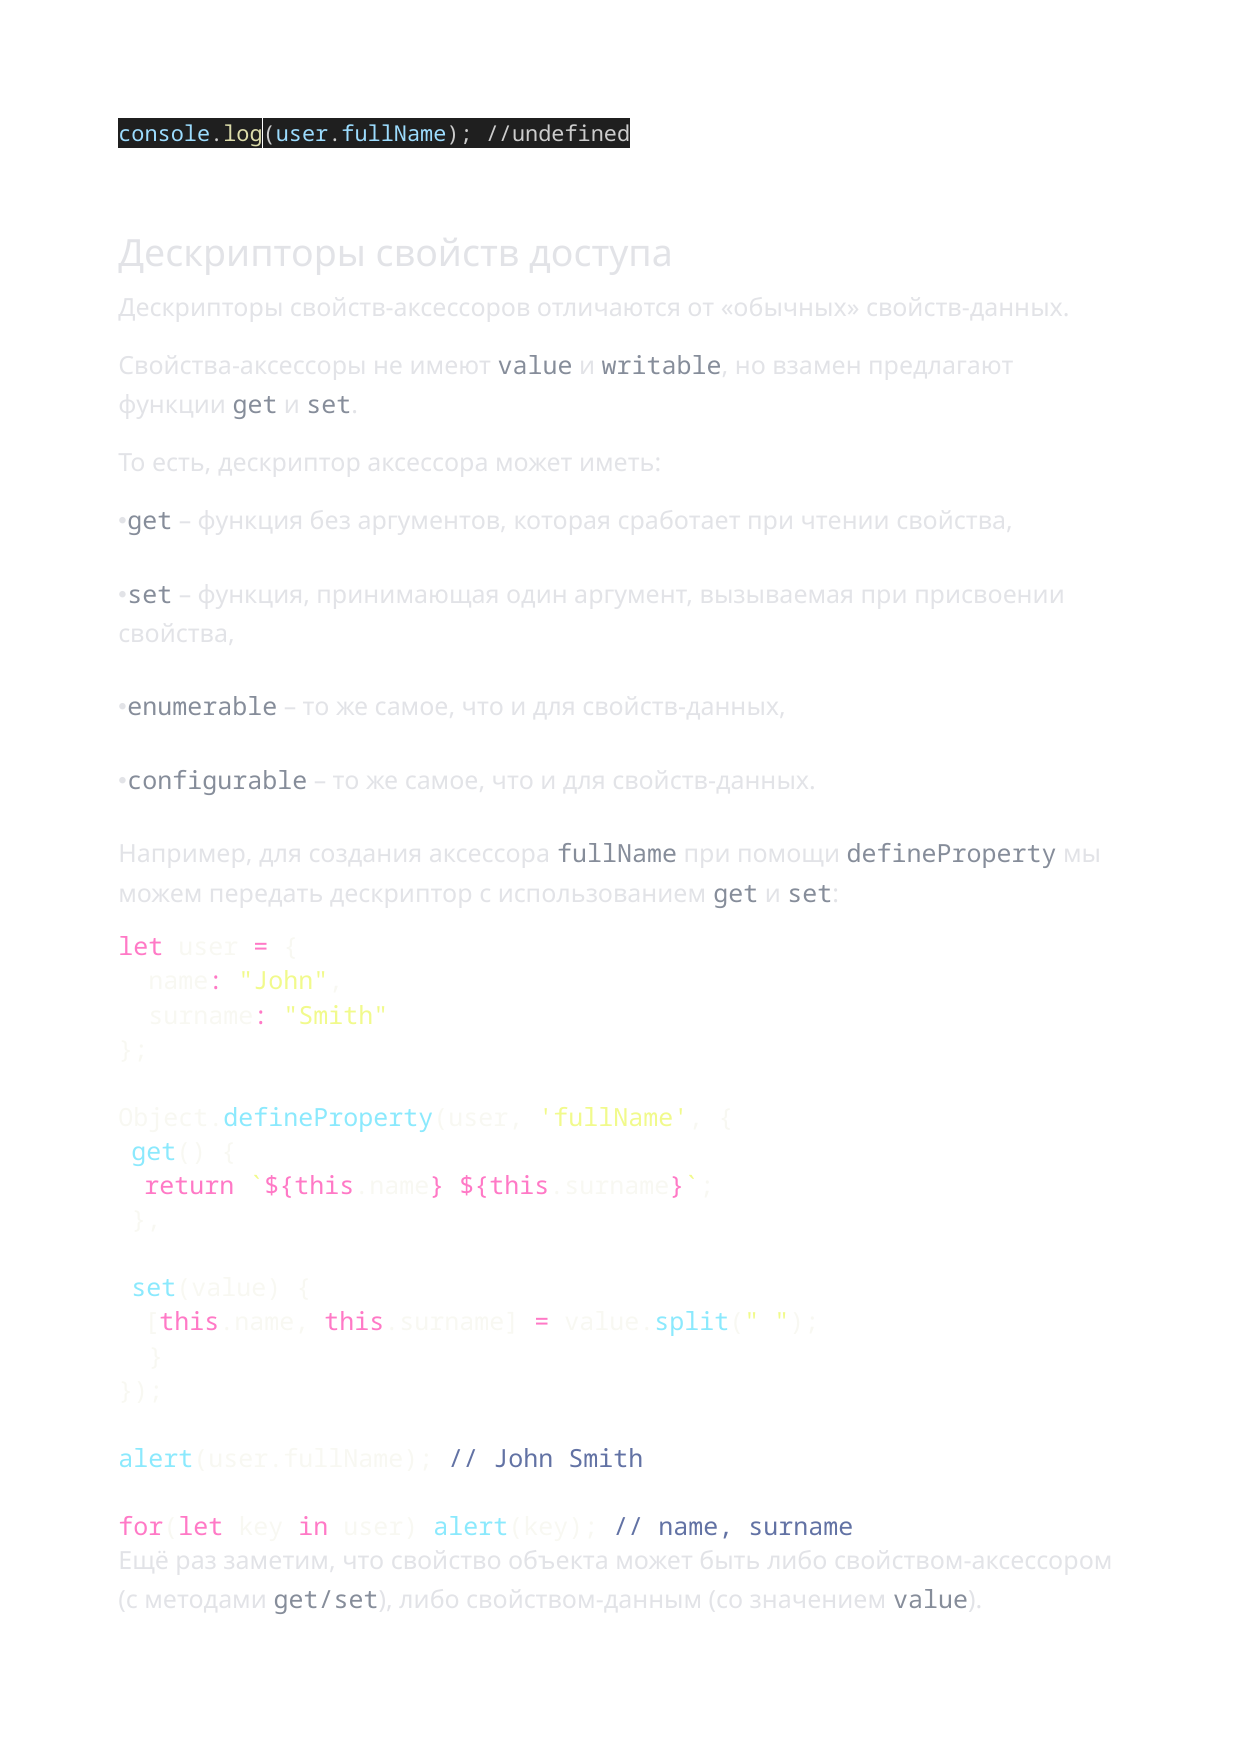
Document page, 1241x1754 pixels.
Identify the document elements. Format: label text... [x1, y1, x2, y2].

text alert(user.fullName); // John Smith [118, 1441, 1122, 1474]
text get() { [118, 1134, 1122, 1168]
text }; [118, 1032, 1122, 1066]
text for(let key in user) alert(key); // name, surname [118, 1509, 1122, 1543]
subtitle Дескрипторы свойств доступа [118, 226, 1122, 277]
text name: "John", [118, 963, 1122, 997]
text return `${this.name} ${this.surname}`; [118, 1168, 1122, 1202]
text let user = { [118, 929, 1122, 963]
text }); [118, 1372, 1122, 1406]
text } [118, 1338, 1122, 1372]
list configurable – то же самое, что и для свойств-данных. [118, 762, 1122, 797]
list get – функция без аргументов, которая сработает при чтении свойства, [118, 503, 1122, 537]
text Дескрипторы свойств-аксессоров отличаются от «обычных» свойств-данных. [118, 290, 1122, 324]
list enumerable – то же самое, что и для свойств-данных, [118, 689, 1122, 723]
text [this.name, this.surname] = value.split(" "); [118, 1304, 1122, 1338]
text Например, для создания аксессора fullName при помощи defineProperty мы можем передать дескриптор с использованием get и set: [118, 836, 1122, 909]
text set(value) { [118, 1270, 1122, 1304]
text Object.defineProperty(user, 'fullName', { [118, 1100, 1122, 1134]
text Свойства-аксессоры не имеют value и writable, но взамен предлагают функции get и set. [118, 348, 1122, 421]
list set – функция, принимающая один аргумент, вызываемая при присвоении свойства, [118, 576, 1122, 649]
text То есть, дескриптор аксессора может иметь: [118, 445, 1122, 479]
text Ещё раз заметим, что свойство объекта может быть либо свойством-аксессором (с методами get/set), либо свойством-данным (со значением value). [118, 1543, 1122, 1616]
text surname: "Smith" [118, 997, 1122, 1032]
text console.log(user.fullName); //undefined [118, 118, 1122, 148]
text }, [118, 1202, 1122, 1236]
